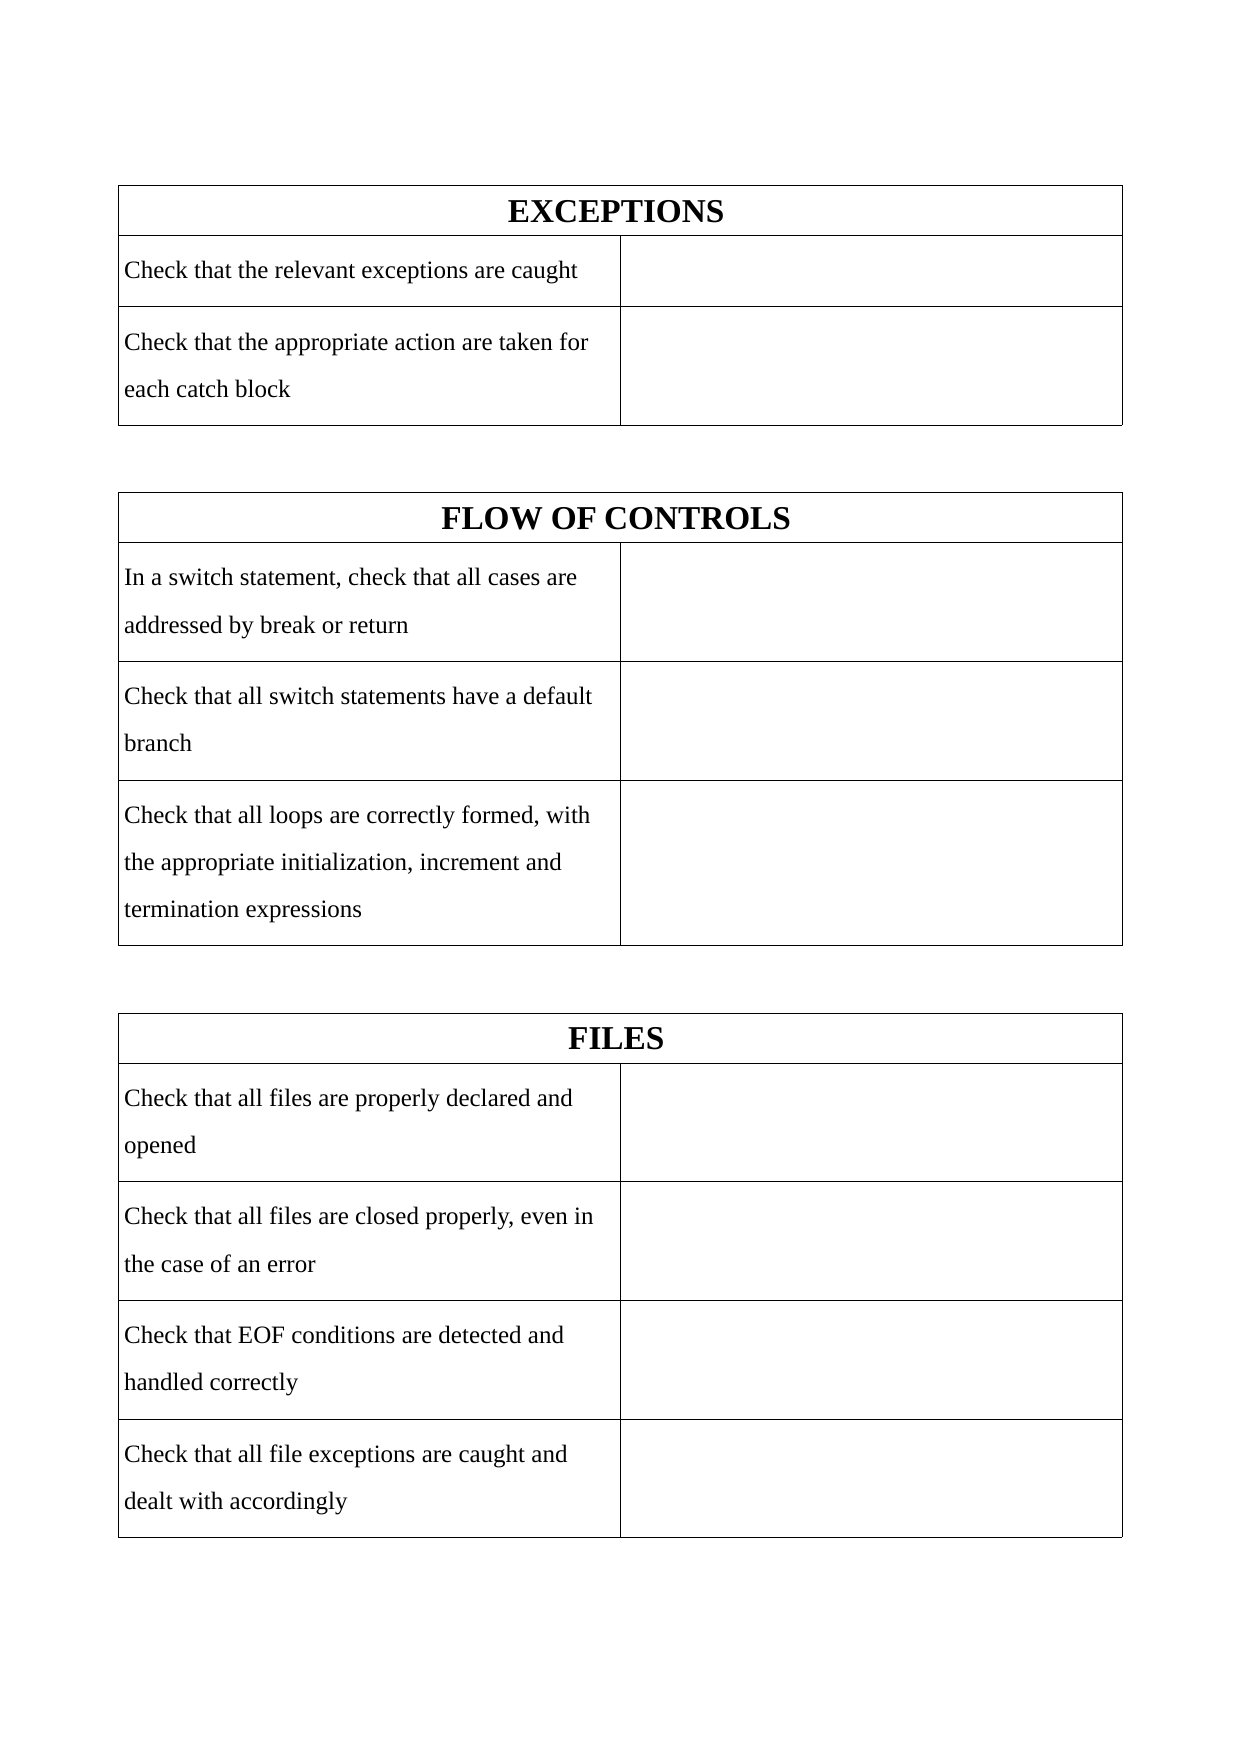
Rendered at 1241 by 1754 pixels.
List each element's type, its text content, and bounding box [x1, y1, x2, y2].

table_cell Check that all files are properly declared and opened [119, 1064, 620, 1181]
table_cell Check that the appropriate action are taken for each catch block [119, 307, 620, 425]
table_cell In a switch statement, check that all cases are addressed by break or return [119, 543, 620, 661]
table_cell Check that all switch statements have a default branch [119, 662, 620, 779]
table_cell Check that all loops are correctly formed, with the appropriate initialization, increment and termination expressions [119, 781, 620, 945]
table_header FLOW OF CONTROLS [119, 493, 1122, 542]
table_cell [621, 1301, 1122, 1418]
table_cell [621, 781, 1122, 945]
table_header FILES [119, 1014, 1122, 1062]
table_cell [621, 1064, 1122, 1181]
table_cell [621, 236, 1122, 306]
table_header EXCEPTIONS [119, 186, 1122, 235]
table_cell Check that the relevant exceptions are caught [119, 236, 620, 306]
table_cell [621, 1182, 1122, 1300]
table_cell Check that all file exceptions are caught and dealt with accordingly [119, 1420, 620, 1537]
table_cell [621, 543, 1122, 661]
table_cell [621, 307, 1122, 425]
table_cell Check that all files are closed properly, even in the case of an error [119, 1182, 620, 1300]
table_cell [621, 662, 1122, 779]
table_cell Check that EOF conditions are detected and handled correctly [119, 1301, 620, 1418]
table_cell [621, 1420, 1122, 1537]
